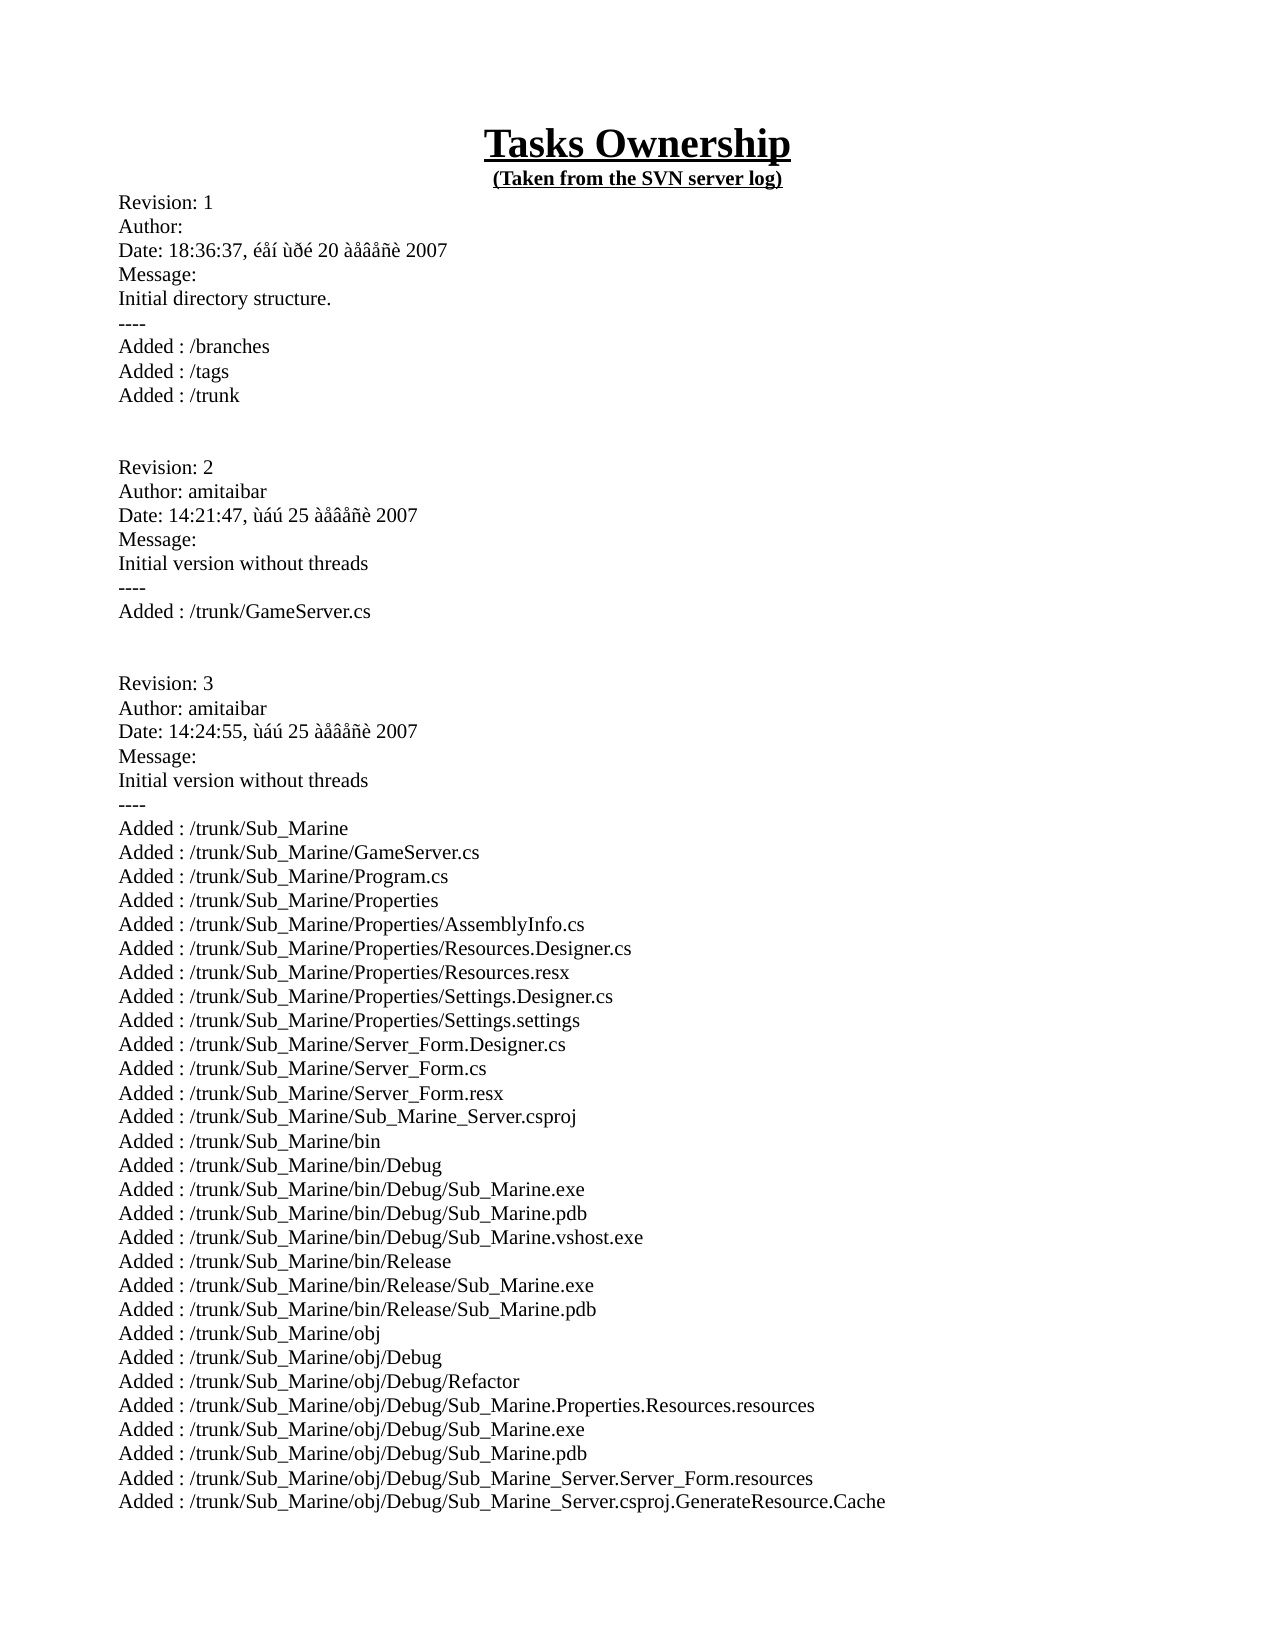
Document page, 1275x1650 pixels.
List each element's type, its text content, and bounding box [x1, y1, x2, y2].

text Added : /trunk/Sub_Marine/Properties/Settings.Designer.cs [118, 984, 1157, 1008]
text Added : /trunk/GameServer.cs [118, 599, 1157, 623]
text Added : /trunk/Sub_Marine/bin/Debug/Sub_Marine.pdb [118, 1201, 1157, 1225]
text Added : /trunk/Sub_Marine/bin [118, 1128, 1157, 1153]
text Added : /trunk/Sub_Marine/obj/Debug/Refactor [118, 1369, 1157, 1393]
text Added : /trunk/Sub_Marine [118, 816, 1157, 840]
text Added : /trunk/Sub_Marine/bin/Debug/Sub_Marine.exe [118, 1177, 1157, 1201]
text Date: 18:36:37, éåí ùðé 20 àåâåñè 2007 [118, 238, 1157, 262]
text Added : /trunk/Sub_Marine/bin/Release/Sub_Marine.pdb [118, 1297, 1157, 1321]
text Added : /trunk/Sub_Marine/bin/Release/Sub_Marine.exe [118, 1273, 1157, 1297]
text Initial version without threads [118, 768, 1157, 792]
text Added : /trunk/Sub_Marine/obj/Debug/Sub_Marine_Server.Server_Form.resources [118, 1465, 1157, 1489]
text Added : /trunk/Sub_Marine/obj/Debug/Sub_Marine_Server.csproj.GenerateResource.Cache [118, 1489, 1157, 1513]
text Revision: 3 [118, 671, 1157, 695]
text Author: [118, 214, 1157, 238]
text Added : /trunk/Sub_Marine/Properties/Resources.resx [118, 960, 1157, 984]
text ---- [118, 575, 1157, 599]
text Added : /trunk/Sub_Marine/Sub_Marine_Server.csproj [118, 1104, 1157, 1128]
text Added : /trunk/Sub_Marine/bin/Debug/Sub_Marine.vshost.exe [118, 1225, 1157, 1249]
text Message: [118, 743, 1157, 768]
text Added : /trunk/Sub_Marine/Server_Form.resx [118, 1080, 1157, 1104]
text Tasks Ownership [118, 118, 1157, 166]
text Added : /trunk/Sub_Marine/Program.cs [118, 864, 1157, 888]
text Added : /trunk/Sub_Marine/bin/Debug [118, 1153, 1157, 1177]
text Added : /trunk/Sub_Marine/Properties/Resources.Designer.cs [118, 936, 1157, 960]
text Added : /trunk/Sub_Marine/GameServer.cs [118, 840, 1157, 864]
text Author: amitaibar [118, 479, 1157, 503]
text Revision: 2 [118, 455, 1157, 479]
text Added : /trunk/Sub_Marine/obj [118, 1321, 1157, 1345]
text Added : /trunk/Sub_Marine/obj/Debug/Sub_Marine.pdb [118, 1441, 1157, 1465]
text ---- [118, 792, 1157, 816]
text Date: 14:21:47, ùáú 25 àåâåñè 2007 [118, 503, 1157, 527]
text Added : /trunk/Sub_Marine/bin/Release [118, 1249, 1157, 1273]
text Added : /trunk/Sub_Marine/Server_Form.cs [118, 1056, 1157, 1080]
text Initial version without threads [118, 551, 1157, 575]
text Added : /tags [118, 358, 1157, 383]
text Message: [118, 527, 1157, 551]
text Revision: 1 [118, 190, 1157, 214]
text Added : /trunk [118, 383, 1157, 407]
text ---- [118, 310, 1157, 334]
text Added : /trunk/Sub_Marine/obj/Debug/Sub_Marine.exe [118, 1417, 1157, 1441]
text Message: [118, 262, 1157, 286]
text (Taken from the SVN server log) [118, 166, 1157, 190]
text Added : /trunk/Sub_Marine/Properties [118, 888, 1157, 912]
text Added : /trunk/Sub_Marine/Properties/AssemblyInfo.cs [118, 912, 1157, 936]
text Added : /trunk/Sub_Marine/Properties/Settings.settings [118, 1008, 1157, 1032]
text Initial directory structure. [118, 286, 1157, 310]
text Added : /trunk/Sub_Marine/Server_Form.Designer.cs [118, 1032, 1157, 1056]
text Added : /trunk/Sub_Marine/obj/Debug/Sub_Marine.Properties.Resources.resources [118, 1393, 1157, 1417]
text Added : /trunk/Sub_Marine/obj/Debug [118, 1345, 1157, 1369]
text Date: 14:24:55, ùáú 25 àåâåñè 2007 [118, 719, 1157, 743]
text Added : /branches [118, 334, 1157, 358]
text Author: amitaibar [118, 695, 1157, 719]
